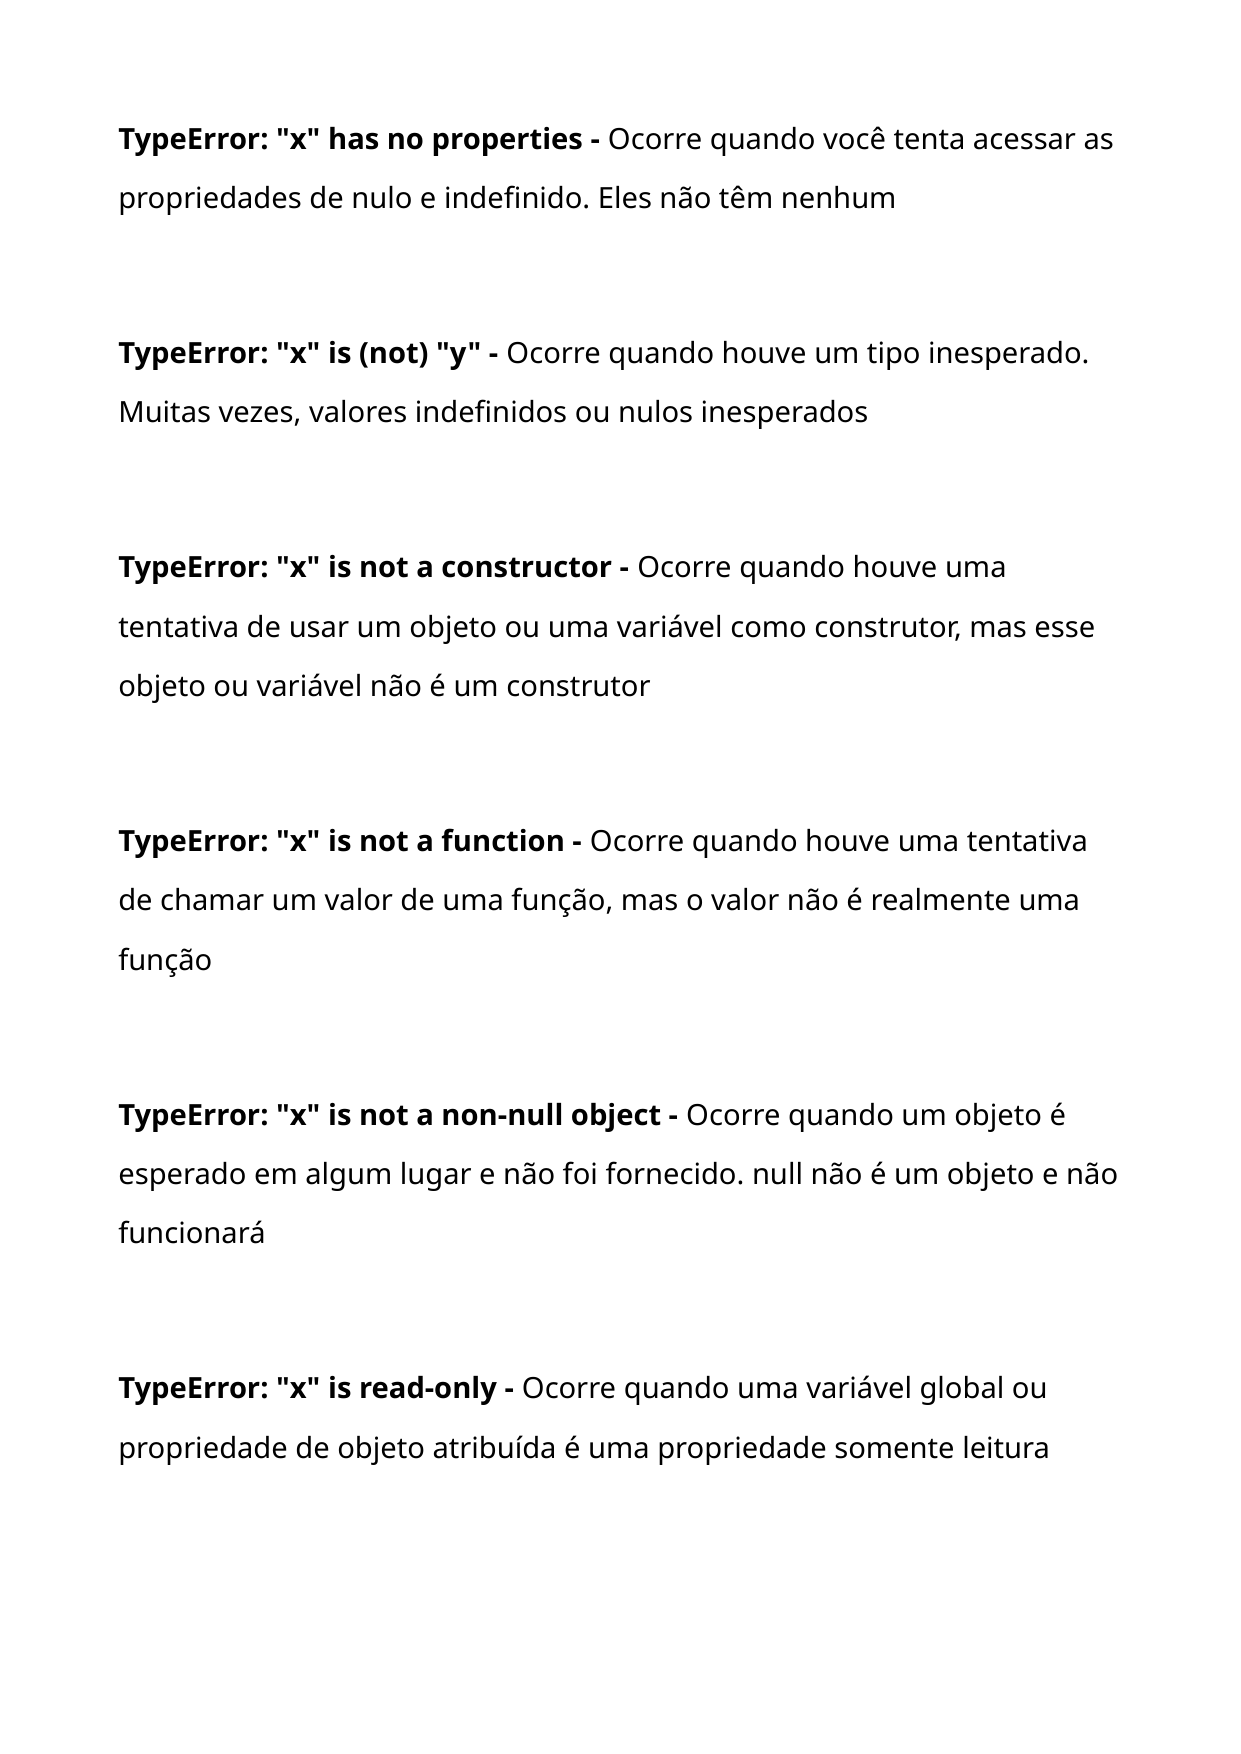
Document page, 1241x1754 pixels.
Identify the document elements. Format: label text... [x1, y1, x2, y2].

subtitle TypeError: "x" is not a constructor - Ocorre quando houve uma tentativa de usar um objeto ou uma variável como construtor, mas esse objeto ou variável não é um construtor [118, 546, 1122, 705]
subtitle TypeError: "x" has no properties - Ocorre quando você tenta acessar as propriedades de nulo e indefinido. Eles não têm nenhum [118, 118, 1122, 217]
subtitle TypeError: "x" is not a function - Ocorre quando houve uma tentativa de chamar um valor de uma função, mas o valor não é realmente uma função [118, 820, 1122, 979]
subtitle TypeError: "x" is (not) "y" - Ocorre quando houve um tipo inesperado. Muitas vezes, valores indefinidos ou nulos inesperados [118, 332, 1122, 431]
subtitle TypeError: "x" is read-only - Ocorre quando uma variável global ou propriedade de objeto atribuída é uma propriedade somente leitura [118, 1367, 1122, 1467]
subtitle TypeError: "x" is not a non-null object - Ocorre quando um objeto é esperado em algum lugar e não foi fornecido. null não é um objeto e não funcionará [118, 1094, 1122, 1252]
